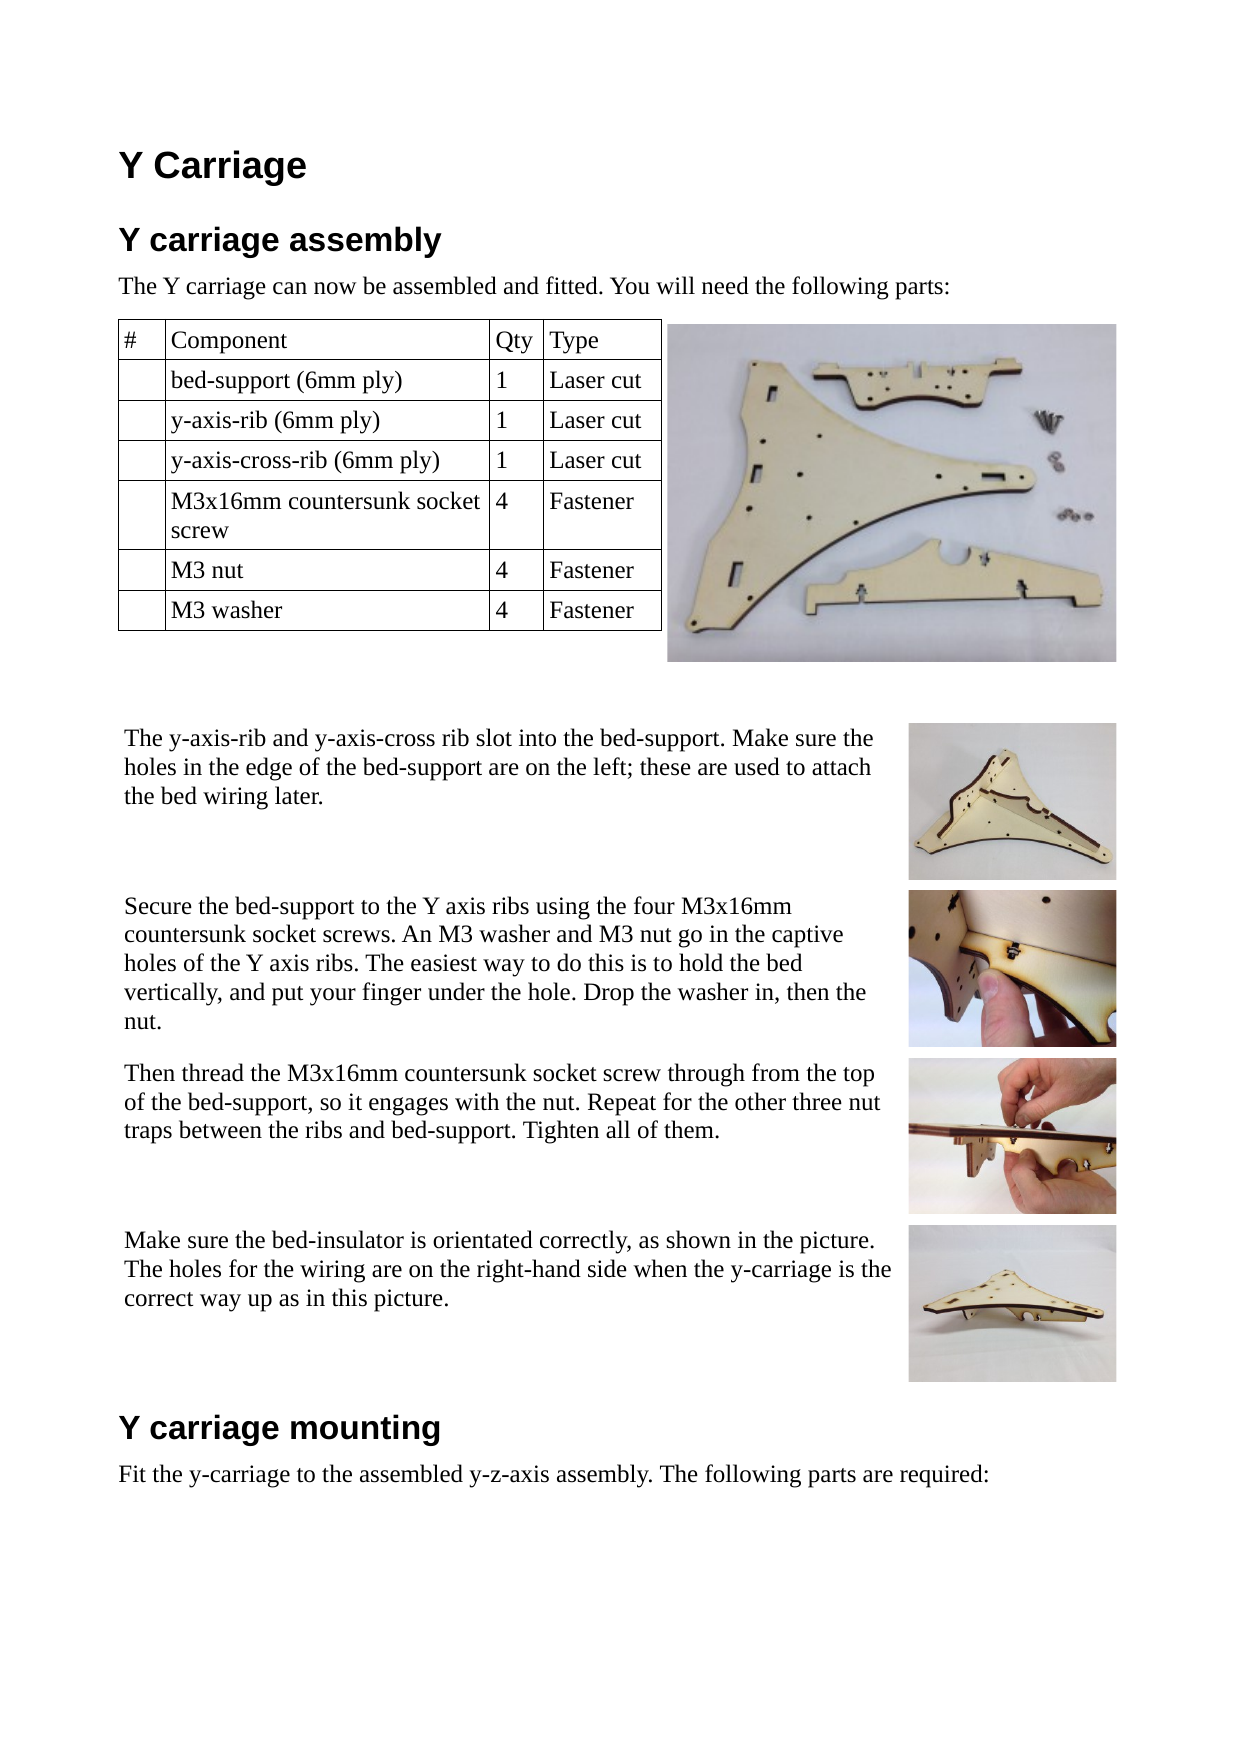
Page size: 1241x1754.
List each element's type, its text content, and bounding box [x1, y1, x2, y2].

table_cell 4 [490, 550, 543, 589]
table_cell Laser cut [544, 401, 661, 440]
picture [908, 723, 1117, 880]
table_cell [118, 631, 165, 670]
table_cell 1 [490, 401, 543, 440]
table_cell y-axis-cross-rib (6mm ply) [166, 441, 489, 480]
table_cell [490, 631, 543, 670]
picture [667, 324, 1117, 662]
subtitle Y carriage assembly [118, 220, 1122, 259]
table_cell 4 [490, 591, 543, 630]
table_cell M3 washer [166, 591, 489, 630]
table_header Qty [490, 320, 543, 359]
table_header Component [166, 320, 489, 359]
table_cell [119, 481, 165, 549]
table_cell [903, 885, 1122, 1052]
table_cell Laser cut [544, 441, 661, 480]
table_cell Secure the bed-support to the Y axis ribs using the four M3x16mm countersunk socket screws. An M3 washer and M3 nut go in the captive holes of the Y axis ribs. The easiest way to do this is to hold the bed vertically, and put your finger under the hole. Drop the washer in, then the nut. [118, 885, 903, 1052]
table_cell M3x16mm countersunk socket screw [166, 481, 489, 549]
table_cell [165, 631, 489, 670]
picture [908, 1225, 1117, 1382]
table_header [661, 319, 1122, 670]
table_cell Then thread the M3x16mm countersunk socket screw through from the top of the bed-support, so it engages with the nut. Repeat for the other three nut traps between the ribs and bed-support. Tighten all of them. [118, 1052, 903, 1219]
subtitle Y carriage mounting [118, 1408, 1122, 1446]
text Fit the y-carriage to the assembled y-z-axis assembly. The following parts are required: [118, 1459, 1122, 1488]
table_cell [119, 401, 165, 440]
table_header Type [544, 320, 661, 359]
table_cell [903, 1220, 1122, 1387]
table_cell bed-support (6mm ply) [166, 360, 489, 399]
table_cell [119, 550, 165, 589]
table_cell [119, 360, 165, 399]
table_cell Fastener [544, 591, 661, 630]
table_cell Fastener [544, 550, 661, 589]
table_header [903, 718, 1122, 885]
table_cell 1 [490, 360, 543, 399]
table_cell M3 nut [166, 550, 489, 589]
table_header The y-axis-rib and y-axis-cross rib slot into the bed-support. Make sure the holes in the edge of the bed-support are on the left; these are used to attach the bed wiring later. [118, 718, 903, 885]
table_cell 1 [490, 441, 543, 480]
table_cell Laser cut [544, 360, 661, 399]
picture [908, 890, 1117, 1047]
subtitle Y Carriage [118, 143, 1122, 187]
table_header # [119, 320, 165, 359]
table_cell [119, 591, 165, 630]
picture [908, 1058, 1117, 1214]
table_cell y-axis-rib (6mm ply) [166, 401, 489, 440]
table_cell Make sure the bed-insulator is orientated correctly, as shown in the picture. The holes for the wiring are on the right-hand side when the y-carriage is the correct way up as in this picture. [118, 1220, 903, 1387]
table_cell 4 [490, 481, 543, 549]
table_cell [543, 631, 661, 670]
table_cell [903, 1052, 1122, 1219]
text The Y carriage can now be assembled and fitted. You will need the following parts: [118, 271, 1122, 300]
table_cell [119, 441, 165, 480]
table_cell Fastener [544, 481, 661, 549]
